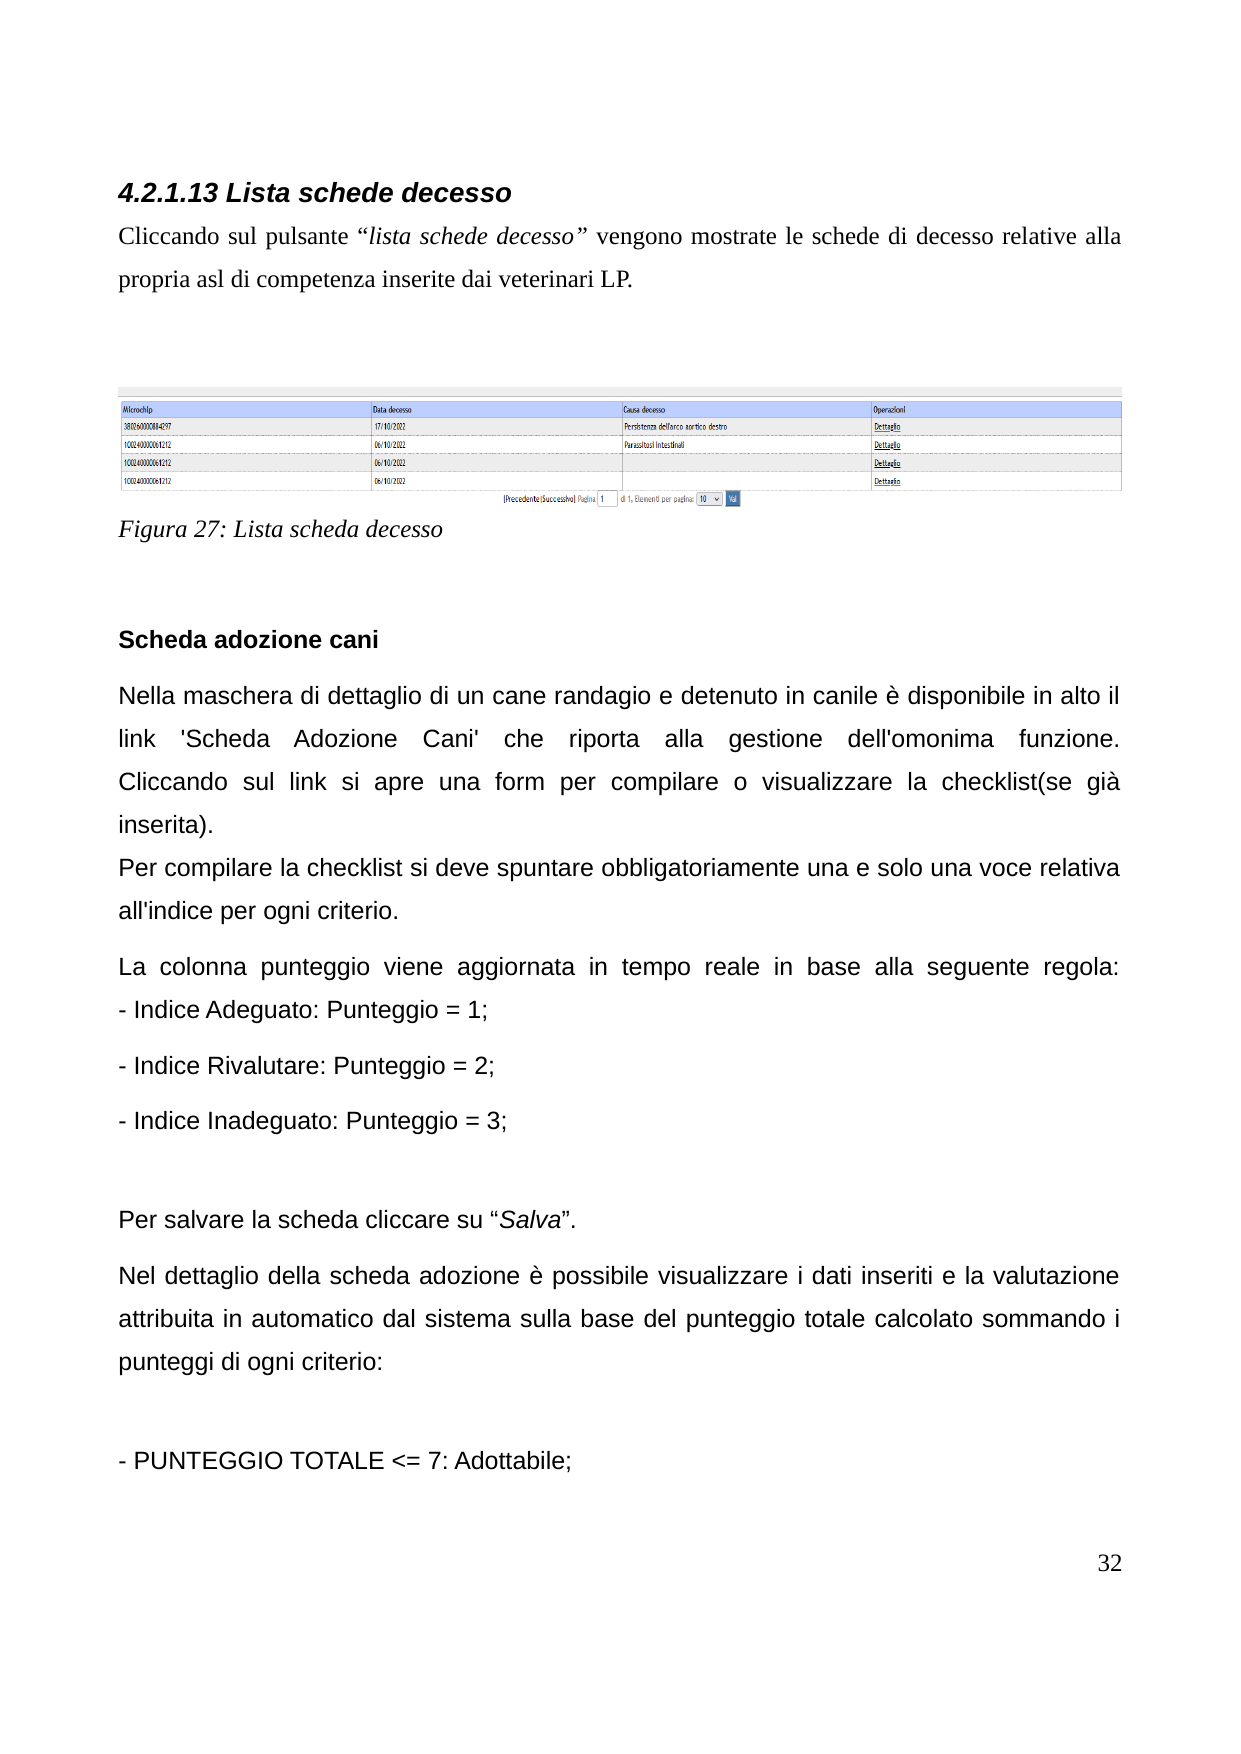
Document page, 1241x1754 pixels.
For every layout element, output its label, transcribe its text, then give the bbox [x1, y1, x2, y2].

text La colonna punteggio viene aggiornata in tempo reale in base alla seguente regola: - Indice Adeguato: Punteggio = 1; [118, 952, 1122, 1024]
subtitle 4.2.1.13 Lista schede decesso [118, 176, 1122, 208]
text Per salvare la scheda cliccare su “Salva”. [118, 1162, 1122, 1234]
text Cliccando sul pulsante “lista schede decesso” vengono mostrate le schede di decesso relative alla propria asl di competenza inserite dai veterinari LP. [118, 221, 1122, 293]
text - Indice Inadeguato: Punteggio = 3; [118, 1106, 1122, 1135]
text Scheda adozione cani [118, 625, 1122, 654]
text - Indice Rivalutare: Punteggio = 2; [118, 1051, 1122, 1079]
text Nel dettaglio della scheda adozione è possibile visualizzare i dati inseriti e la valutazione attribuita in automatico dal sistema sulla base del punteggio totale calcolato sommando i punteggi di ogni criterio: [118, 1261, 1122, 1376]
text - PUNTEGGIO TOTALE <= 7: Adottabile; [118, 1403, 1122, 1474]
picture [118, 387, 1123, 514]
text Figura 27: Lista scheda decesso [118, 514, 1122, 543]
text Nella maschera di dettaglio di un cane randagio e detenuto in canile è disponibile in alto il link 'Scheda Adozione Cani' che riporta alla gestione dell'omonima funzione. Cliccando sul link si apre una form per compilare o visualizzare la checklist(se già inserita). Per compilare la checklist si deve spuntare obbligatoriamente una e solo una voce relativa all'indice per ogni criterio. [118, 681, 1122, 925]
